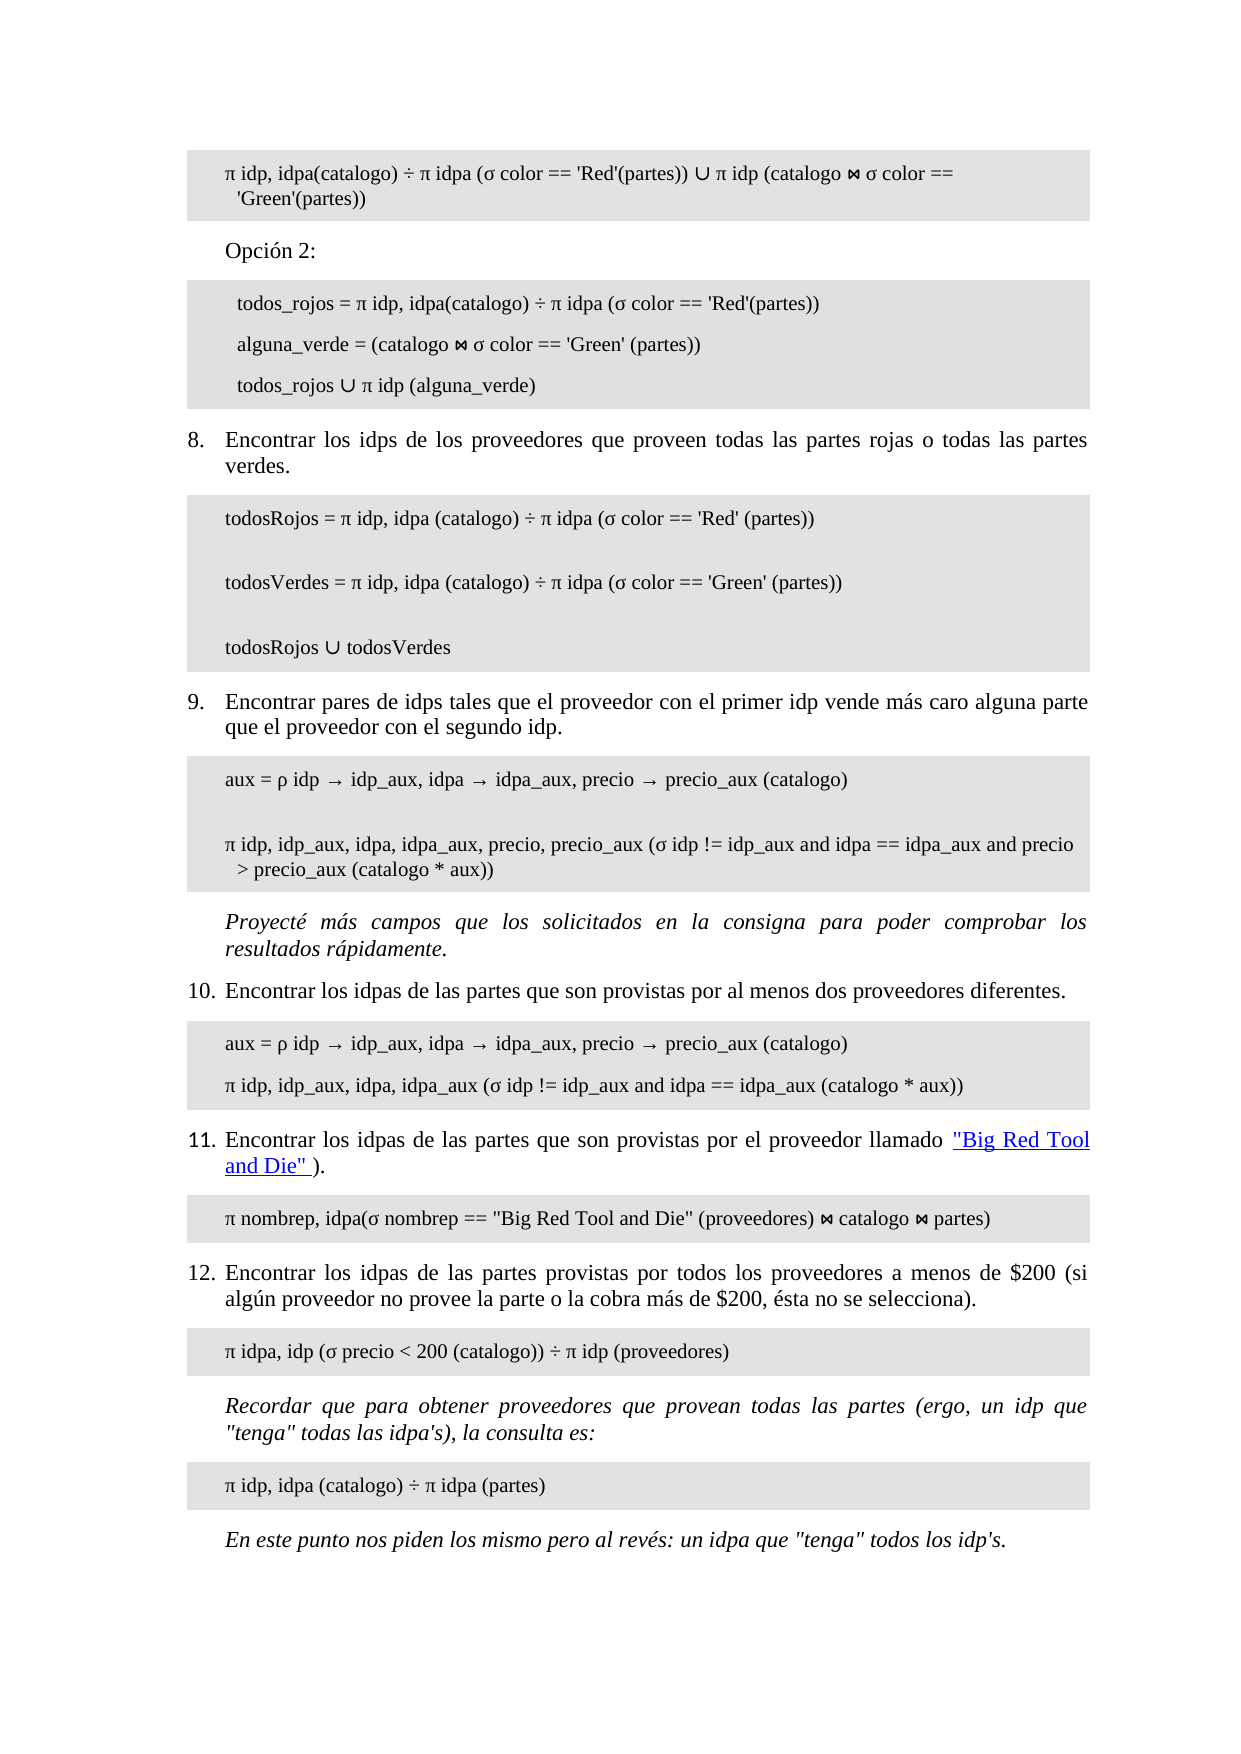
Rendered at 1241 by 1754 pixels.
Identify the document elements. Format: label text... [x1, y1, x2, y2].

list Opción 2: [187, 238, 1090, 263]
list Proyecté más campos que los solicitados en la consigna para poder comprobar los resultados rápidamente. [187, 909, 1090, 962]
list Encontrar los idps de los proveedores que proveen todas las partes rojas o todas las partes verdes. [187, 427, 1090, 478]
list Recordar que para obtener proveedores que provean todas las partes (ergo, un idp que "tenga" todas las idpa's), la consulta es: [187, 1393, 1090, 1445]
list alguna_verde = (catalogo ⋈ σ color == 'Green' (partes)) [187, 321, 1090, 356]
list Encontrar pares de idps tales que el proveedor con el primer idp vende más caro alguna parte que el proveedor con el segundo idp. [187, 689, 1090, 740]
list aux = ρ idp → idp_aux, idpa → idpa_aux, precio → precio_aux (catalogo) [187, 1021, 1090, 1057]
list todosRojos ∪ todosVerdes [187, 624, 1090, 672]
list todosVerdes = π idp, idpa (catalogo) ÷ π idpa (σ color == 'Green' (partes)) [187, 559, 1090, 619]
list π nombrep, idpa(σ nombrep == "Big Red Tool and Die" (proveedores) ⋈ catalogo ⋈ partes) [187, 1195, 1090, 1243]
list todos_rojos ∪ π idp (alguna_verde) [187, 362, 1090, 409]
list todosRojos = π idp, idpa (catalogo) ÷ π idpa (σ color == 'Red' (partes)) [187, 495, 1090, 554]
list aux = ρ idp → idp_aux, idpa → idpa_aux, precio → precio_aux (catalogo) [187, 756, 1090, 816]
list todos_rojos = π idp, idpa(catalogo) ÷ π idpa (σ color == 'Red'(partes)) [187, 280, 1090, 315]
list π idp, idpa(catalogo) ÷ π idpa (σ color == 'Red'(partes)) ∪ π idp (catalogo ⋈ σ color == 'Green'(partes)) [187, 150, 1090, 221]
list π idp, idp_aux, idpa, idpa_aux, precio, precio_aux (σ idp != idp_aux and idpa == idpa_aux and precio > precio_aux (catalogo * aux)) [187, 821, 1090, 892]
list π idpa, idp (σ precio < 200 (catalogo)) ÷ π idp (proveedores) [187, 1328, 1090, 1376]
list π idp, idpa (catalogo) ÷ π idpa (partes) [187, 1462, 1090, 1510]
list π idp, idp_aux, idpa, idpa_aux (σ idp != idp_aux and idpa == idpa_aux (catalogo * aux)) [187, 1062, 1090, 1110]
list Encontrar los idpas de las partes que son provistas por al menos dos proveedores diferentes. [187, 978, 1090, 1004]
list Encontrar los idpas de las partes que son provistas por el proveedor llamado "Big Red Tool and Die" ). [187, 1127, 1090, 1178]
list Encontrar los idpas de las partes provistas por todos los proveedores a menos de $200 (si algún proveedor no provee la parte o la cobra más de $200, ésta no se selecciona). [187, 1260, 1090, 1311]
list En este punto nos piden los mismo pero al revés: un idpa que "tenga" todos los idp's. [187, 1527, 1090, 1554]
